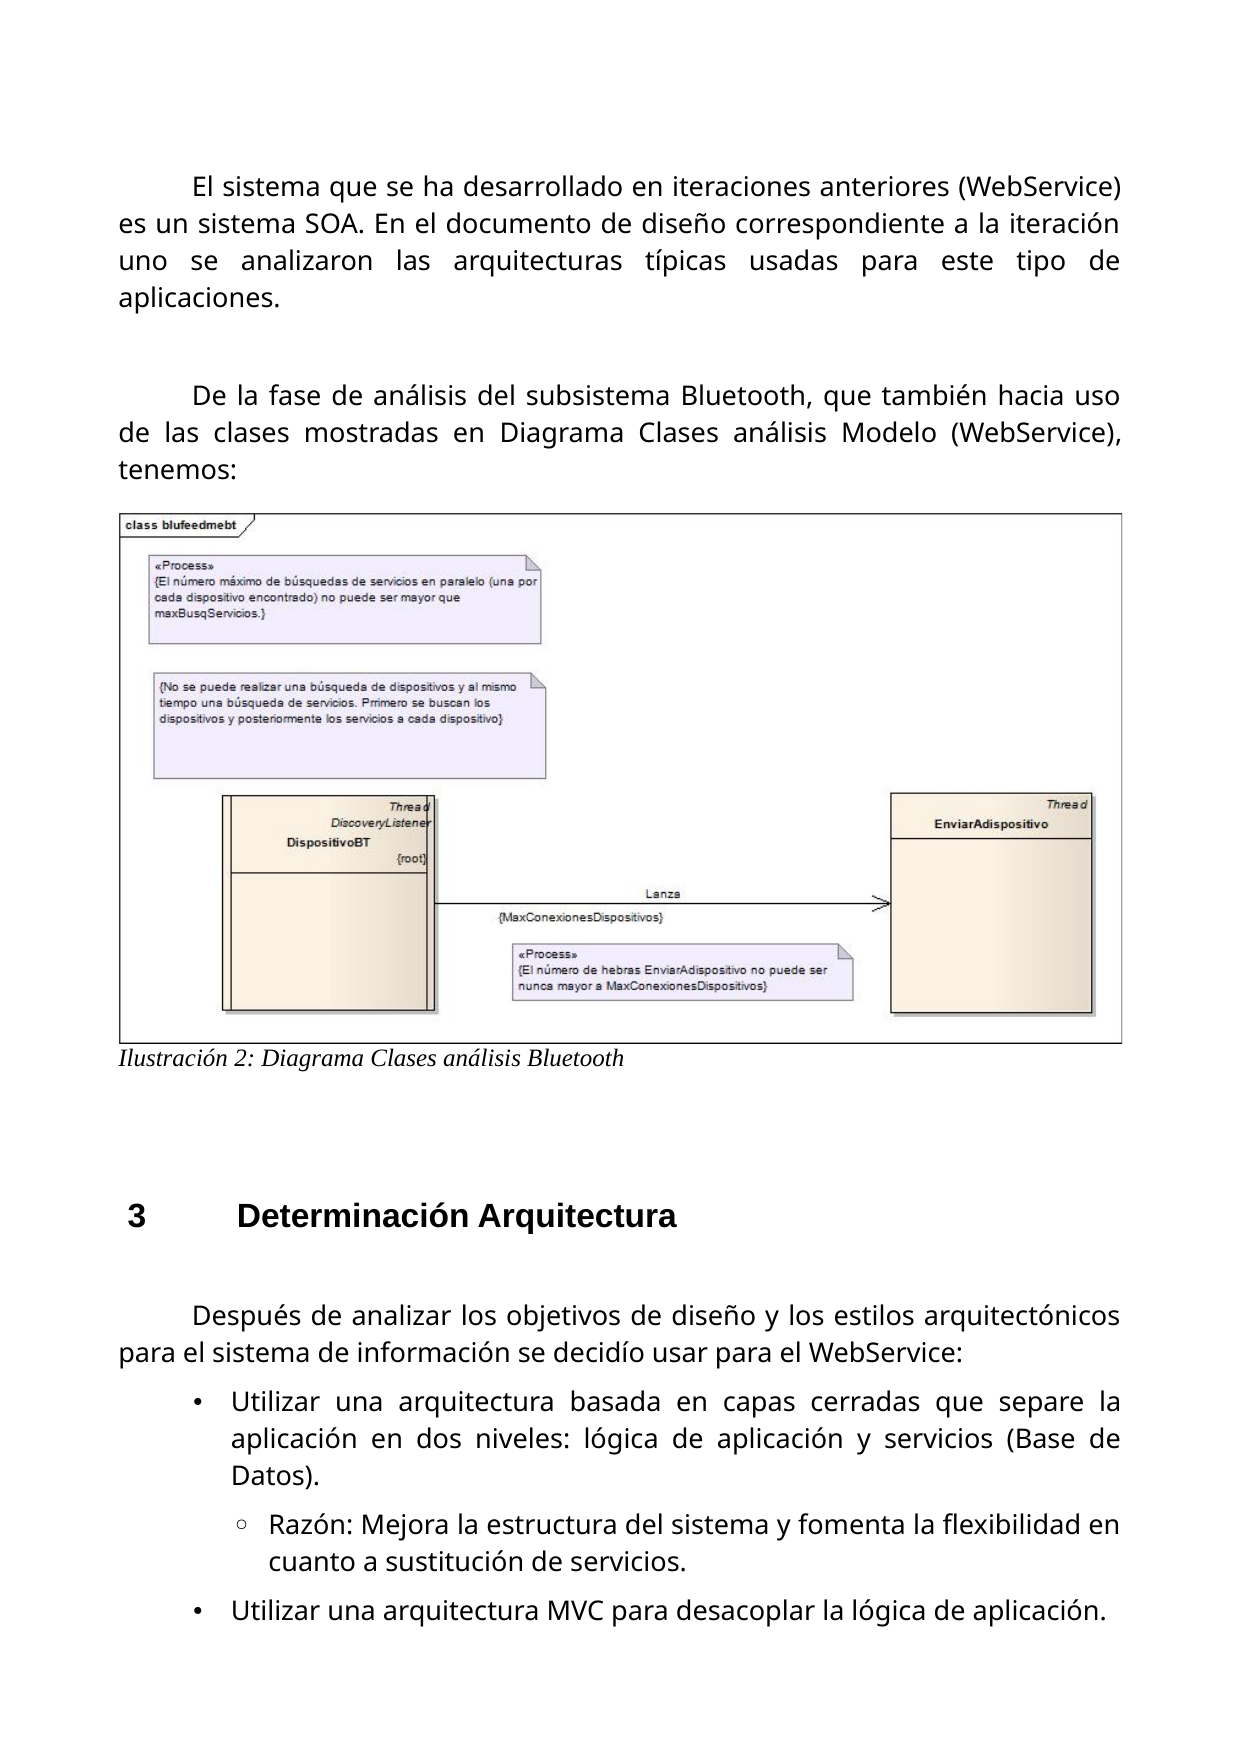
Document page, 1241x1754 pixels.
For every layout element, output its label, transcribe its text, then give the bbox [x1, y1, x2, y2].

list Utilizar una arquitectura MVC para desacoplar la lógica de aplicación. [193, 1592, 1122, 1629]
list Utilizar una arquitectura basada en capas cerradas que separe la aplicación en dos niveles: lógica de aplicación y servicios (Base de Datos). [193, 1382, 1122, 1493]
text Después de analizar los objetivos de diseño y los estilos arquitectónicos para el sistema de información se decidío usar para el WebService: [118, 1296, 1122, 1370]
list Razón: Mejora la estructura del sistema y fomenta la flexibilidad en cuanto a sustitución de servicios. [231, 1506, 1122, 1579]
subtitle Determinación Arquitectura [118, 1196, 1122, 1234]
picture [118, 512, 1123, 1044]
text Ilustración 2: Diagrama Clases análisis Bluetooth [118, 1044, 1122, 1072]
text De la fase de análisis del subsistema Bluetooth, que también hacia uso de las clases mostradas en Diagrama Clases análisis Modelo (WebService), tenemos: [118, 377, 1122, 487]
text El sistema que se ha desarrollado en iteraciones anteriores (WebService) es un sistema SOA. En el documento de diseño correspondiente a la iteración uno se analizaron las arquitecturas típicas usadas para este tipo de aplicaciones. [118, 167, 1122, 315]
